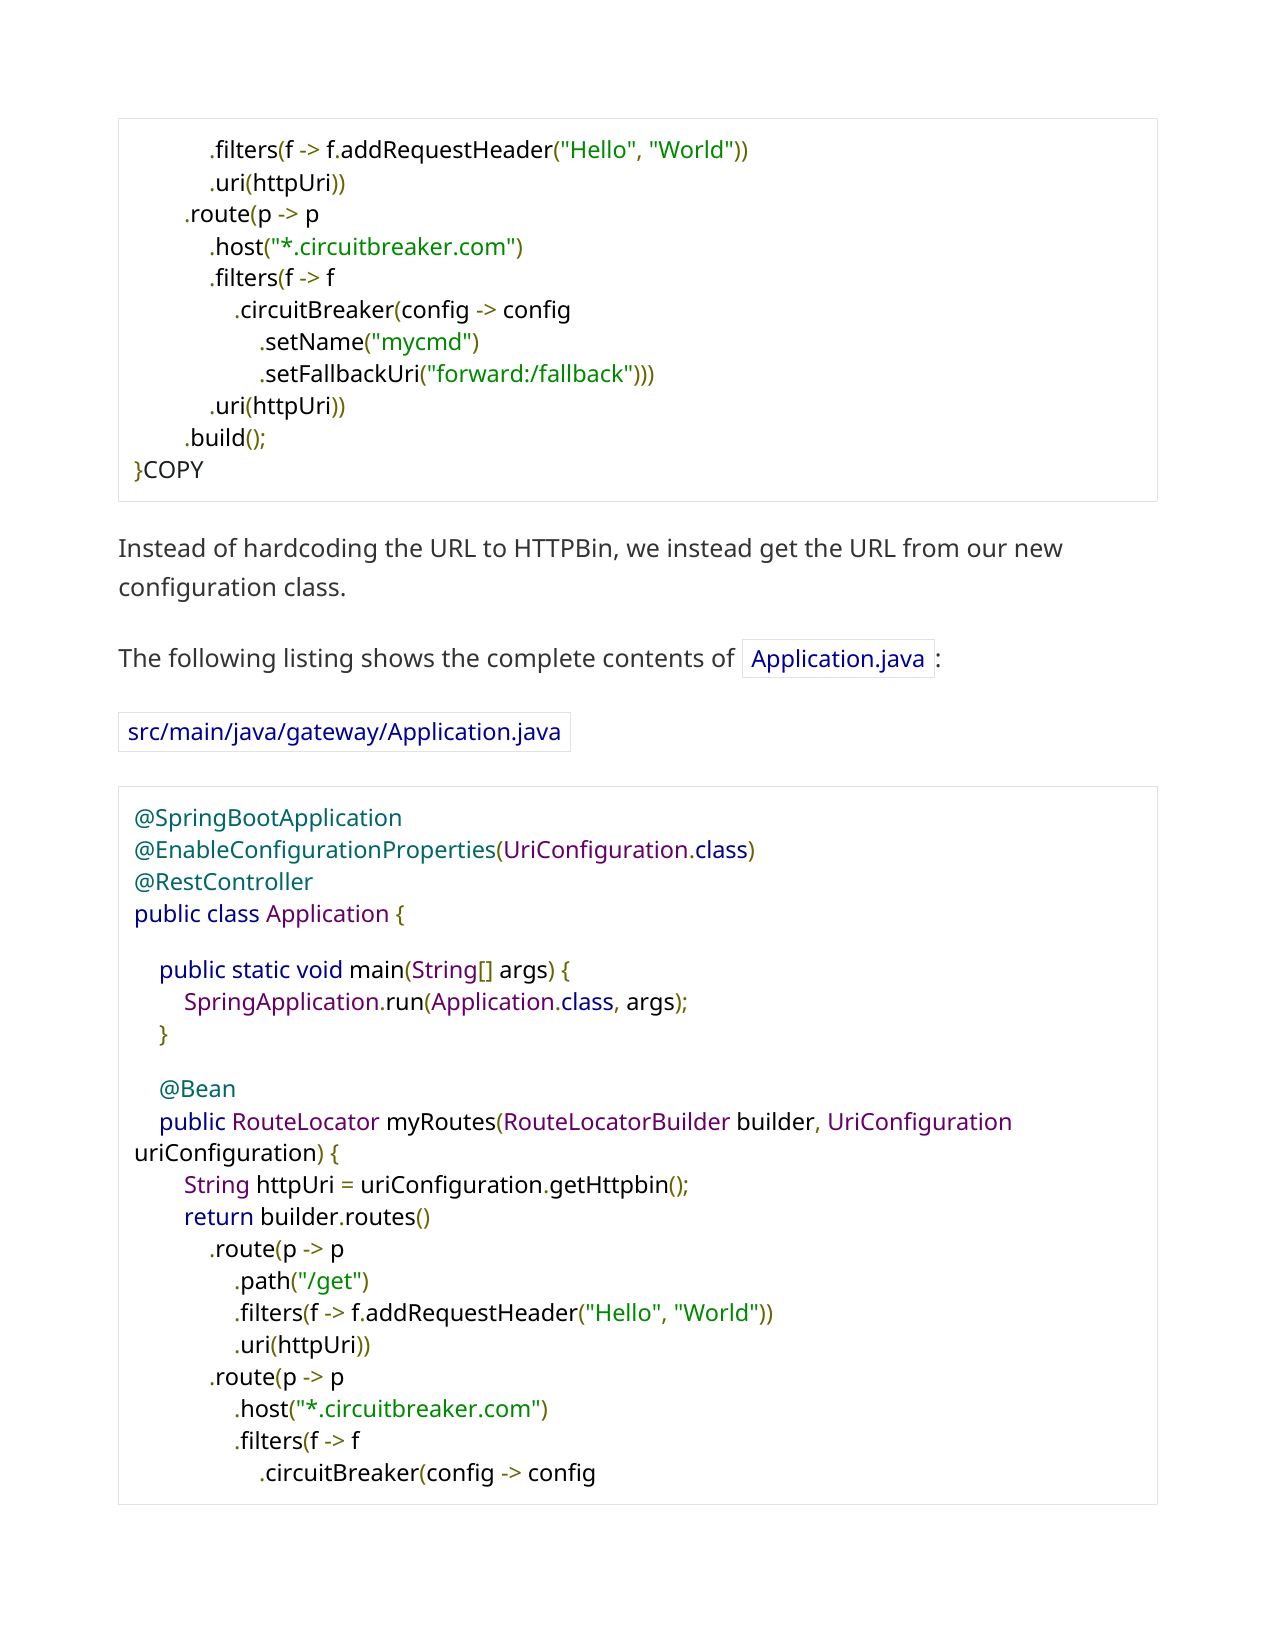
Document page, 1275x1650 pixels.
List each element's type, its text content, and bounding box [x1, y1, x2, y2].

text @EnableConfigurationProperties(UriConfiguration.class) [119, 818, 1157, 850]
text public static void main(String[] args) { [119, 937, 1157, 969]
text .host("*.circuitbreaker.com") [119, 1377, 1157, 1409]
text return builder.routes() [119, 1185, 1157, 1217]
text .circuitBreaker(config -> config [119, 278, 1157, 310]
text .route(p -> p [119, 1345, 1157, 1377]
text [571, 712, 1157, 751]
text @SpringBootApplication [119, 787, 1157, 818]
text String httpUri = uriConfiguration.getHttpbin(); [119, 1153, 1157, 1185]
text .setFallbackUri("forward:/fallback"))) [119, 342, 1157, 374]
text .uri(httpUri)) [119, 1313, 1157, 1345]
text The following listing shows the complete contents of [118, 639, 742, 677]
text .host("*.circuitbreaker.com") [119, 214, 1157, 246]
text .build(); [119, 406, 1157, 438]
text public RouteLocator myRoutes(RouteLocatorBuilder builder, UriConfiguration uriConfiguration) { [119, 1089, 1157, 1153]
text src/main/java/gateway/Application.java [119, 713, 570, 751]
text public class Application { [119, 882, 1157, 929]
text .route(p -> p [119, 1217, 1157, 1249]
text .route(p -> p [119, 182, 1157, 214]
text .uri(httpUri)) [119, 150, 1157, 182]
text .filters(f -> f [119, 246, 1157, 278]
text .uri(httpUri)) [119, 374, 1157, 406]
text : [935, 639, 1157, 677]
text } [119, 1001, 1157, 1049]
text .filters(f -> f [119, 1409, 1157, 1441]
text .circuitBreaker(config -> config [119, 1441, 1157, 1504]
text Application.java [743, 640, 934, 677]
text }COPY [119, 438, 1157, 501]
text @RestController [119, 850, 1157, 882]
text SpringApplication.run(Application.class, args); [119, 969, 1157, 1001]
text @Bean [162, 1082, 177, 1089]
text @Bean [119, 1057, 1157, 1089]
text .filters(f -> f.addRequestHeader("Hello", "World")) [119, 1281, 1157, 1313]
text Instead of hardcoding the URL to HTTPBin, we instead get the URL from our new configuration class. [118, 531, 1157, 604]
text .filters(f -> f.addRequestHeader("Hello", "World")) [119, 119, 1157, 150]
text .path("/get") [119, 1249, 1157, 1281]
text .setName("mycmd") [119, 310, 1157, 342]
